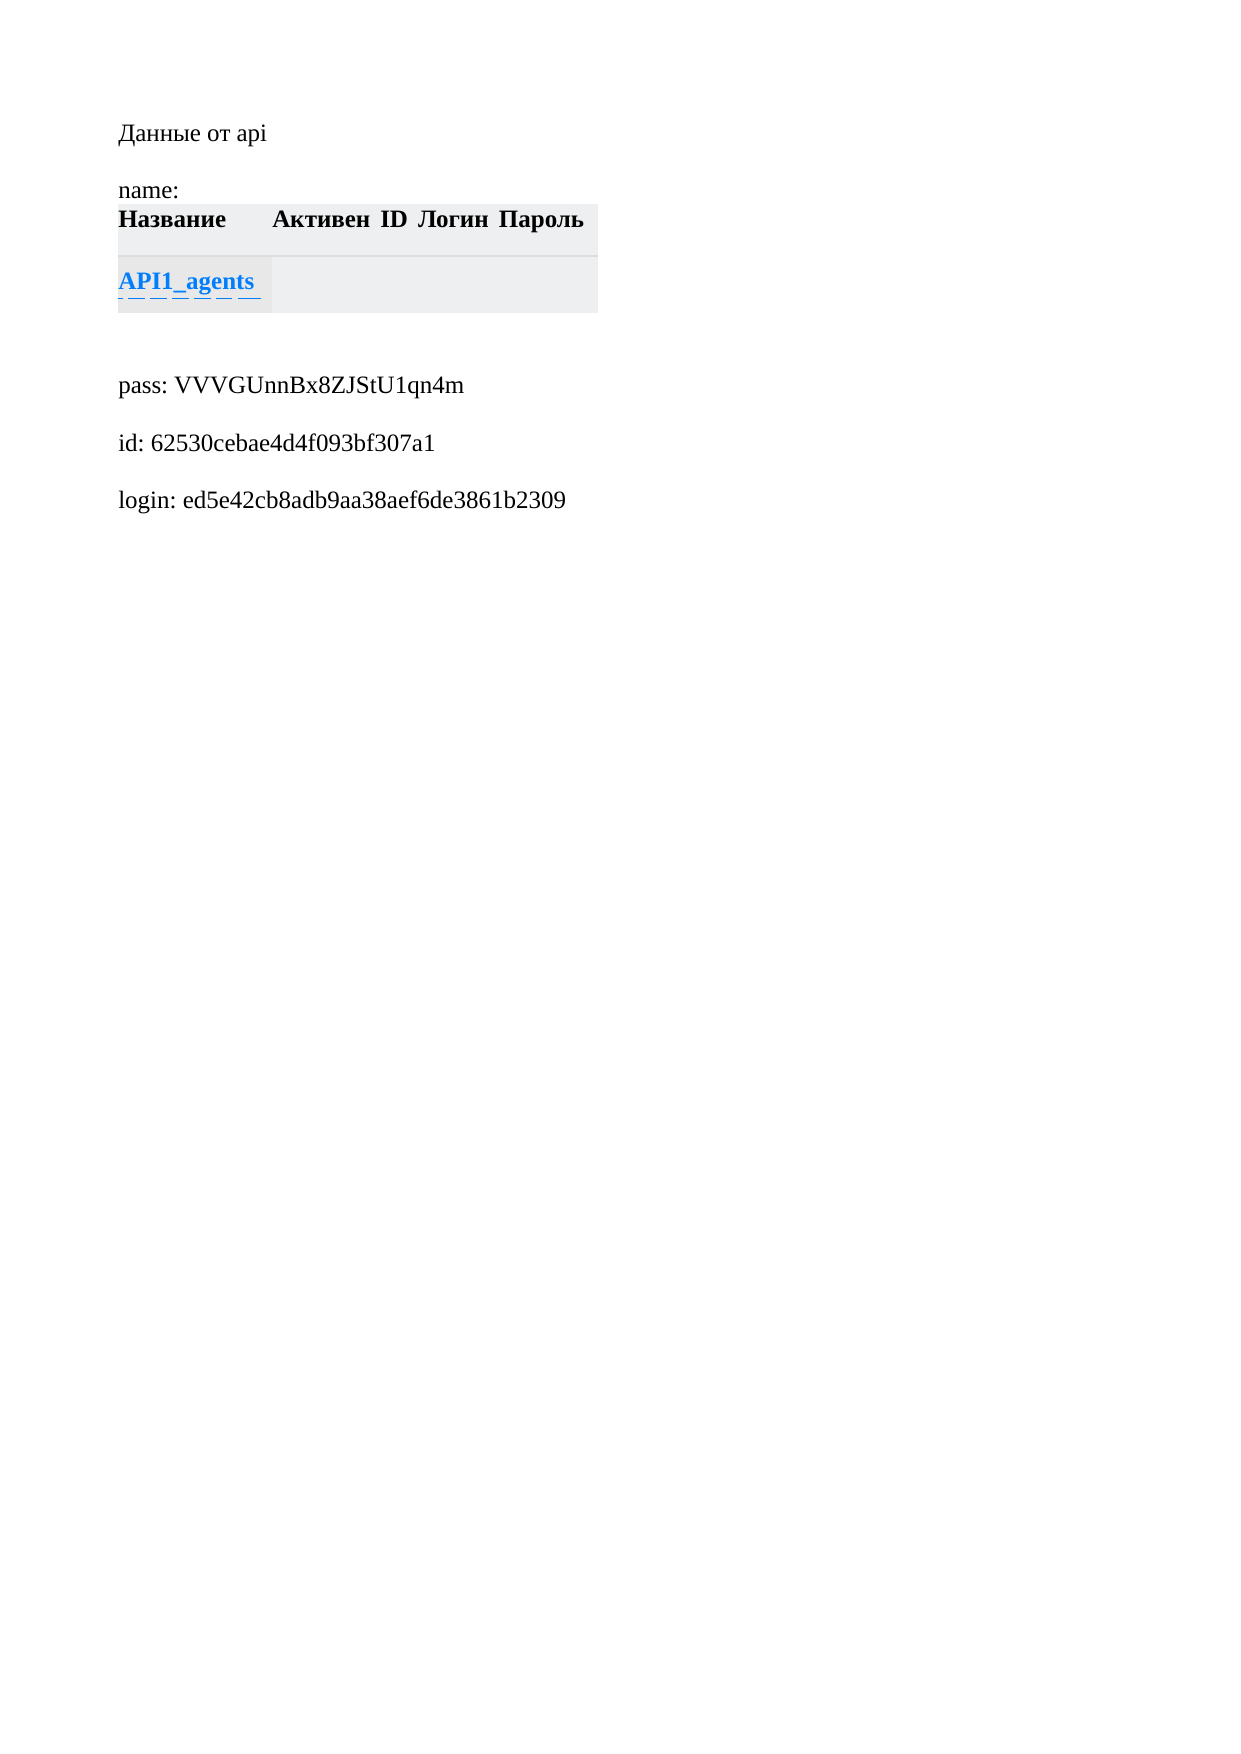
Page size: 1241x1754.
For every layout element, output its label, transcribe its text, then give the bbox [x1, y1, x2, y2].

text Данные от api [118, 118, 1122, 147]
text login: ed5e42cb8adb9aa38aef6de3861b2309 [118, 486, 1122, 514]
text name: [118, 176, 1122, 204]
table_header Логин [418, 204, 499, 254]
text id: 62530cebae4d4f093bf307a1 [118, 428, 1122, 457]
table_header ID [380, 204, 418, 254]
table_header Пароль [499, 204, 598, 254]
table_header Активен [272, 204, 380, 254]
table_cell API1_agents [118, 257, 272, 313]
table_cell [272, 257, 598, 313]
table_header Название [118, 204, 272, 254]
text pass: VVVGUnnBx8ZJStU1qn4m [118, 371, 1122, 399]
